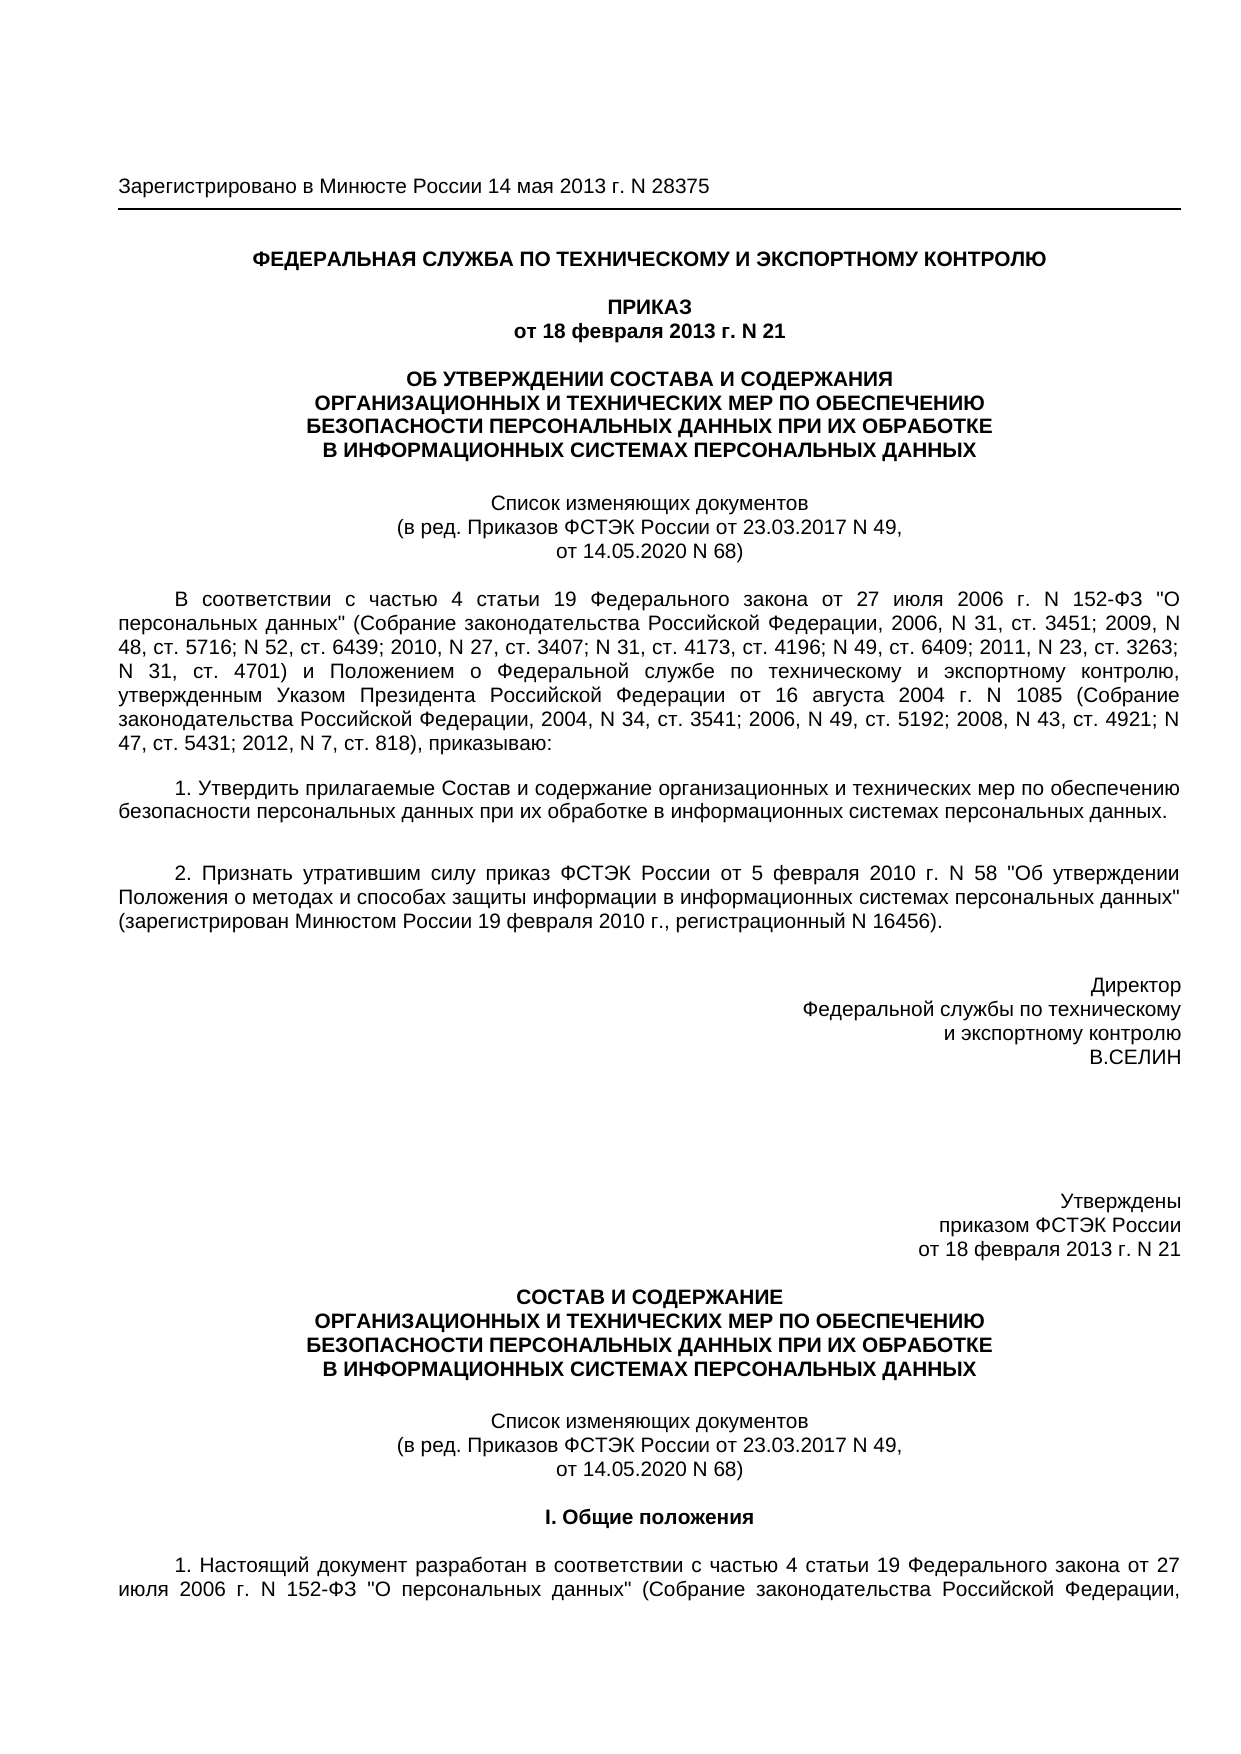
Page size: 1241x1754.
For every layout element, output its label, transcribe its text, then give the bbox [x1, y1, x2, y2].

text Директор [118, 973, 1181, 997]
subtitle Утверждены [118, 1189, 1181, 1213]
text 1. Настоящий документ разработан в соответствии с частью 4 статьи 19 Федерального закона от 27 июля 2006 г. N 152-ФЗ "О персональных данных" (Собрание законодательства Российской Федерации, [118, 1553, 1181, 1601]
text В.СЕЛИН [118, 1045, 1181, 1069]
text 2. Признать утратившим силу приказ ФСТЭК России от 5 февраля 2010 г. N 58 "Об утверждении Положения о методах и способах защиты информации в информационных системах персональных данных" (зарегистрирован Минюстом России 19 февраля 2010 г., регистрационный N 16456). [118, 861, 1181, 933]
subtitle Зарегистрировано в Минюсте России 14 мая 2013 г. N 28375 [118, 174, 1181, 198]
title от 18 февраля 2013 г. N 21 [118, 318, 1181, 342]
text 1. Утвердить прилагаемые Состав и содержание организационных и технических мер по обеспечению безопасности персональных данных при их обработке в информационных системах персональных данных. [118, 775, 1181, 823]
text от 18 февраля 2013 г. N 21 [118, 1237, 1181, 1261]
title ОБ УТВЕРЖДЕНИИ СОСТАВА И СОДЕРЖАНИЯ [118, 366, 1181, 390]
title СОСТАВ И СОДЕРЖАНИЕ [118, 1285, 1181, 1309]
title I. Общие положения [118, 1505, 1181, 1529]
title ФЕДЕРАЛЬНАЯ СЛУЖБА ПО ТЕХНИЧЕСКОМУ И ЭКСПОРТНОМУ КОНТРОЛЮ [118, 247, 1181, 271]
text приказом ФСТЭК России [118, 1213, 1181, 1237]
title ПРИКАЗ [118, 294, 1181, 318]
text Список изменяющих документов [118, 491, 1181, 515]
title В ИНФОРМАЦИОННЫХ СИСТЕМАХ ПЕРСОНАЛЬНЫХ ДАННЫХ [118, 438, 1181, 462]
text В соответствии с частью 4 статьи 19 Федерального закона от 27 июля 2006 г. N 152-ФЗ "О персональных данных" (Собрание законодательства Российской Федерации, 2006, N 31, ст. 3451; 2009, N 48, ст. 5716; N 52, ст. 6439; 2010, N 27, ст. 3407; N 31, ст. 4173, ст. 4196; N 49, ст. 6409; 2011, N 23, ст. 3263; N 31, ст. 4701) и Положением о Федеральной службе по техническому и экспортному контролю, утвержденным Указом Президента Российской Федерации от 16 августа 2004 г. N 1085 (Собрание законодательства Российской Федерации, 2004, N 34, ст. 3541; 2006, N 49, ст. 5192; 2008, N 43, ст. 4921; N 47, ст. 5431; 2012, N 7, ст. 818), приказываю: [118, 587, 1181, 754]
title ОРГАНИЗАЦИОННЫХ И ТЕХНИЧЕСКИХ МЕР ПО ОБЕСПЕЧЕНИЮ [118, 1309, 1181, 1333]
title БЕЗОПАСНОСТИ ПЕРСОНАЛЬНЫХ ДАННЫХ ПРИ ИХ ОБРАБОТКЕ [118, 1333, 1181, 1357]
text и экспортному контролю [118, 1021, 1181, 1045]
text от 14.05.2020 N 68) [118, 539, 1181, 563]
text от 14.05.2020 N 68) [118, 1457, 1181, 1481]
text (в ред. Приказов ФСТЭК России от 23.03.2017 N 49, [118, 515, 1181, 539]
title В ИНФОРМАЦИОННЫХ СИСТЕМАХ ПЕРСОНАЛЬНЫХ ДАННЫХ [118, 1357, 1181, 1381]
title БЕЗОПАСНОСТИ ПЕРСОНАЛЬНЫХ ДАННЫХ ПРИ ИХ ОБРАБОТКЕ [118, 414, 1181, 438]
text (в ред. Приказов ФСТЭК России от 23.03.2017 N 49, [118, 1433, 1181, 1457]
title ОРГАНИЗАЦИОННЫХ И ТЕХНИЧЕСКИХ МЕР ПО ОБЕСПЕЧЕНИЮ [118, 390, 1181, 414]
text Список изменяющих документов [118, 1409, 1181, 1433]
text Федеральной службы по техническому [118, 997, 1181, 1021]
